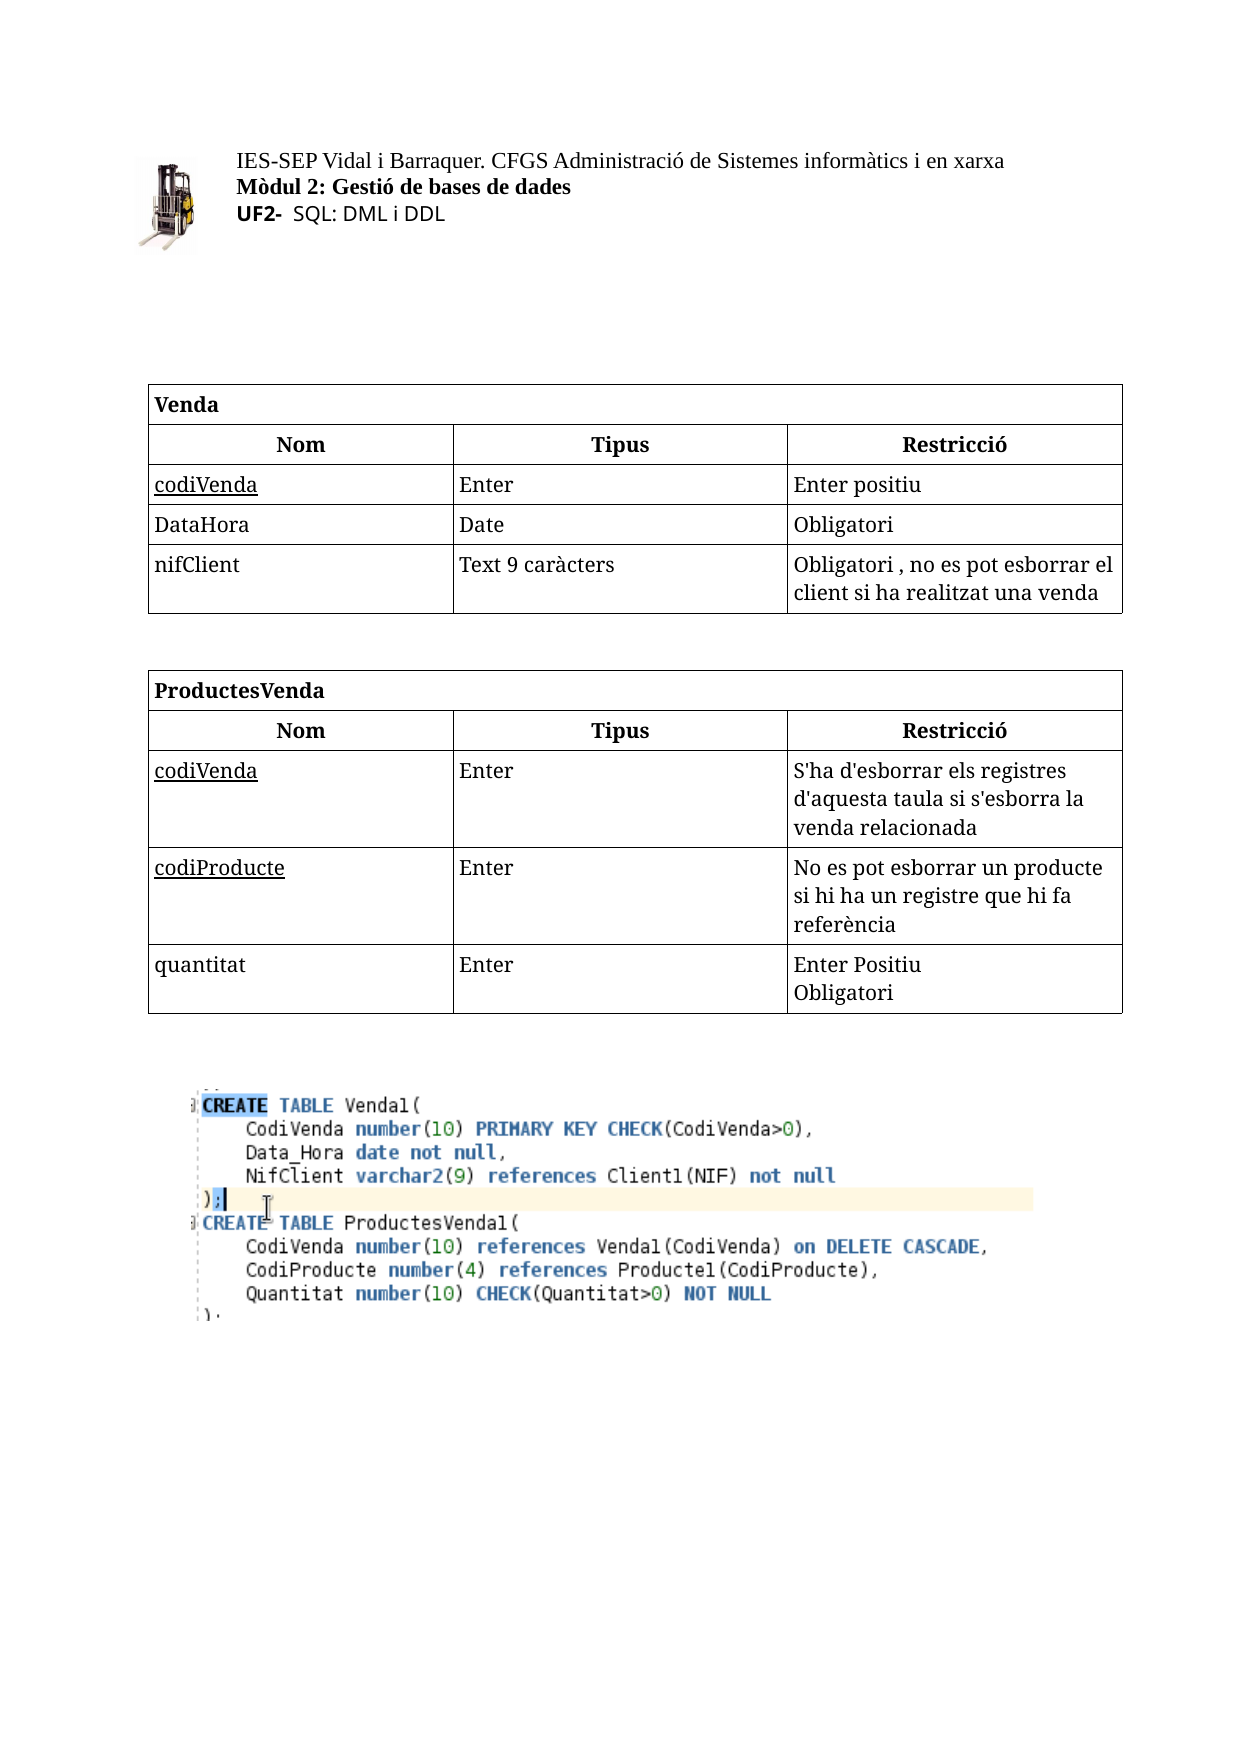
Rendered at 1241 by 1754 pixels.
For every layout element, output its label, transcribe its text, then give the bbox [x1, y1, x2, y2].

table_cell Enter [454, 848, 787, 944]
picture [191, 1089, 1034, 1321]
table_cell Restricció [788, 425, 1122, 464]
table_cell Tipus [454, 711, 787, 750]
table_cell Text 9 caràcters [454, 545, 787, 613]
table_cell No es pot esborrar un producte si hi ha un registre que hi fa referència [788, 848, 1122, 944]
table_cell Enter [454, 751, 787, 847]
table_cell codiVenda [149, 751, 453, 847]
table_cell codiProducte [149, 848, 453, 944]
table_cell quantitat [149, 945, 453, 1012]
table_cell Obligatori [788, 505, 1122, 544]
table_cell Restricció [788, 711, 1122, 750]
table_cell Obligatori , no es pot esborrar el client si ha realitzat una venda [788, 545, 1122, 613]
table_cell Enter positiu [788, 465, 1122, 504]
table_cell Enter Positiu Obligatori [788, 945, 1122, 1012]
table_cell nifClient [149, 545, 453, 613]
table_cell Nom [149, 425, 453, 464]
table_header ProductesVenda [149, 671, 1122, 710]
table_cell DataHora [149, 505, 453, 544]
table_cell Enter [454, 465, 787, 504]
table_cell Nom [149, 711, 453, 750]
table_cell Date [454, 505, 787, 544]
picture [134, 156, 198, 255]
table_cell Tipus [454, 425, 787, 464]
table_header Venda [149, 385, 1122, 424]
table_cell codiVenda [149, 465, 453, 504]
table_cell Enter [454, 945, 787, 1012]
table_cell S'ha d'esborrar els registres d'aquesta taula si s'esborra la venda relacionada [788, 751, 1122, 847]
